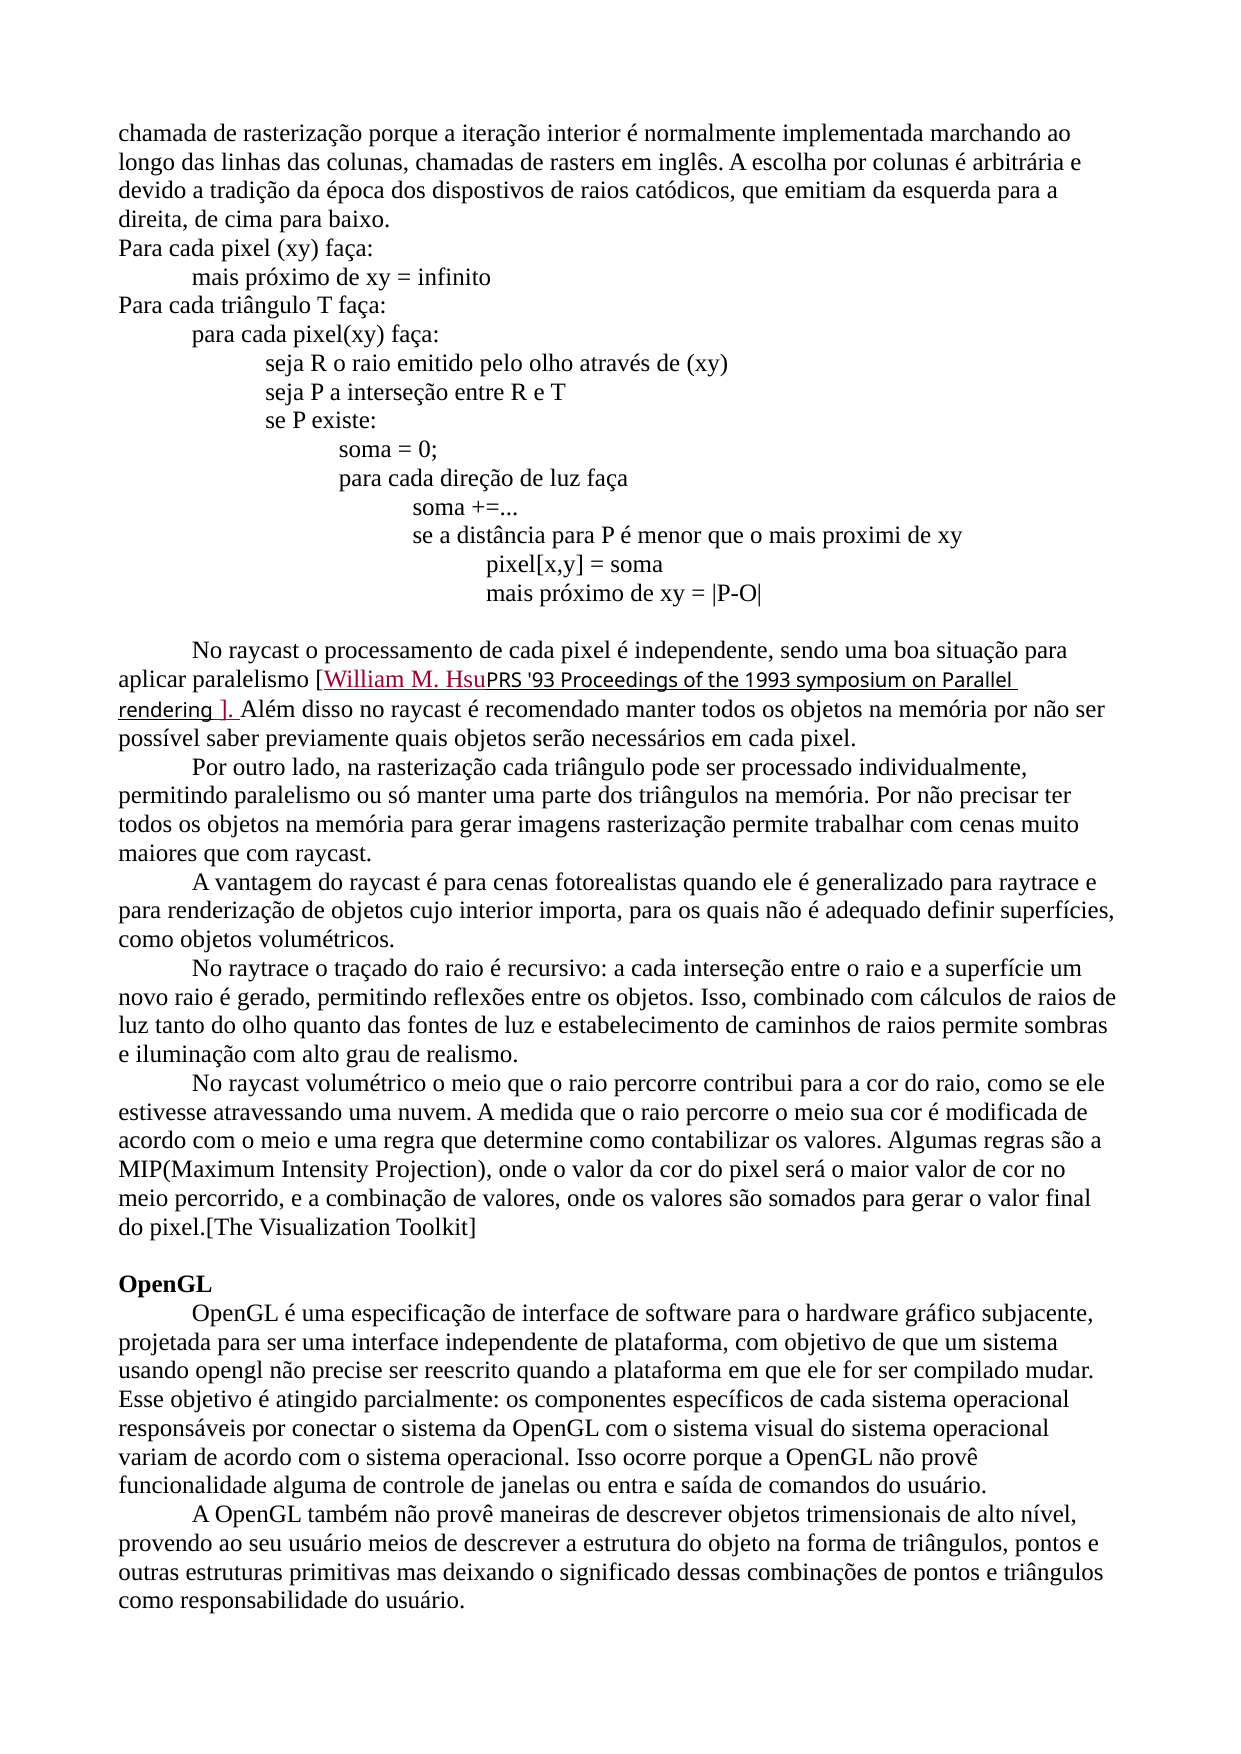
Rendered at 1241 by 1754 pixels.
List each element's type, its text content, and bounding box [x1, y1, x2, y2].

text OpenGL é uma especificação de interface de software para o hardware gráfico subjacente, projetada para ser uma interface independente de plataforma, com objetivo de que um sistema usando opengl não precise ser reescrito quando a plataforma em que ele for ser compilado mudar. Esse objetivo é atingido parcialmente: os componentes específicos de cada sistema operacional responsáveis por conectar o sistema da OpenGL com o sistema visual do sistema operacional variam de acordo com o sistema operacional. Isso ocorre porque a OpenGL não provê funcionalidade alguma de controle de janelas ou entra e saída de comandos do usuário. [118, 1298, 1122, 1499]
text pixel[x,y] = soma [118, 549, 1122, 578]
text para cada direção de luz faça [118, 463, 1122, 492]
text Por outro lado, na rasterização cada triângulo pode ser processado individualmente, permitindo paralelismo ou só manter uma parte dos triângulos na memória. Por não precisar ter todos os objetos na memória para gerar imagens rasterização permite trabalhar com cenas muito maiores que com raycast. [118, 752, 1122, 867]
text Para cada pixel (xy) faça: [118, 233, 1122, 262]
text se P existe: [118, 406, 1122, 434]
text No raycast o processamento de cada pixel é independente, sendo uma boa situação para aplicar paralelismo [William M. HsuPRS '93 Proceedings of the 1993 symposium on Parallel rendering ]. Além disso no raycast é recomendado manter todos os objetos na memória por não ser possível saber previamente quais objetos serão necessários em cada pixel. [118, 636, 1122, 752]
text A vantagem do raycast é para cenas fotorealistas quando ele é generalizado para raytrace e para renderização de objetos cujo interior importa, para os quais não é adequado definir superfícies, como objetos volumétricos. [118, 867, 1122, 953]
text soma +=... [118, 492, 1122, 521]
text No raytrace o traçado do raio é recursivo: a cada interseção entre o raio e a superfície um novo raio é gerado, permitindo reflexões entre os objetos. Isso, combinado com cálculos de raios de luz tanto do olho quanto das fontes de luz e estabelecimento de caminhos de raios permite sombras e iluminação com alto grau de realismo. [118, 953, 1122, 1068]
text OpenGL [118, 1269, 1122, 1298]
text seja P a interseção entre R e T [118, 377, 1122, 406]
text se a distância para P é menor que o mais proximi de xy [118, 521, 1122, 549]
text No raycast volumétrico o meio que o raio percorre contribui para a cor do raio, como se ele estivesse atravessando uma nuvem. A medida que o raio percorre o meio sua cor é modificada de acordo com o meio e uma regra que determine como contabilizar os valores. Algumas regras são a MIP(Maximum Intensity Projection), onde o valor da cor do pixel será o maior valor de cor no meio percorrido, e a combinação de valores, onde os valores são somados para gerar o valor final do pixel.[The Visualization Toolkit] [118, 1068, 1122, 1240]
text Para cada triângulo T faça: [118, 291, 1122, 319]
text mais próximo de xy = |P-O| [118, 578, 1122, 607]
text A OpenGL também não provê maneiras de descrever objetos trimensionais de alto nível, provendo ao seu usuário meios de descrever a estrutura do objeto na forma de triângulos, pontos e outras estruturas primitivas mas deixando o significado dessas combinações de pontos e triângulos como responsabilidade do usuário. [118, 1499, 1122, 1614]
text chamada de rasterização porque a iteração interior é normalmente implementada marchando ao longo das linhas das colunas, chamadas de rasters em inglês. A escolha por colunas é arbitrária e devido a tradição da época dos dispostivos de raios catódicos, que emitiam da esquerda para a direita, de cima para baixo. [118, 118, 1122, 233]
text para cada pixel(xy) faça: [118, 319, 1122, 348]
text seja R o raio emitido pelo olho através de (xy) [118, 348, 1122, 377]
text mais próximo de xy = infinito [118, 262, 1122, 291]
text soma = 0; [118, 434, 1122, 463]
